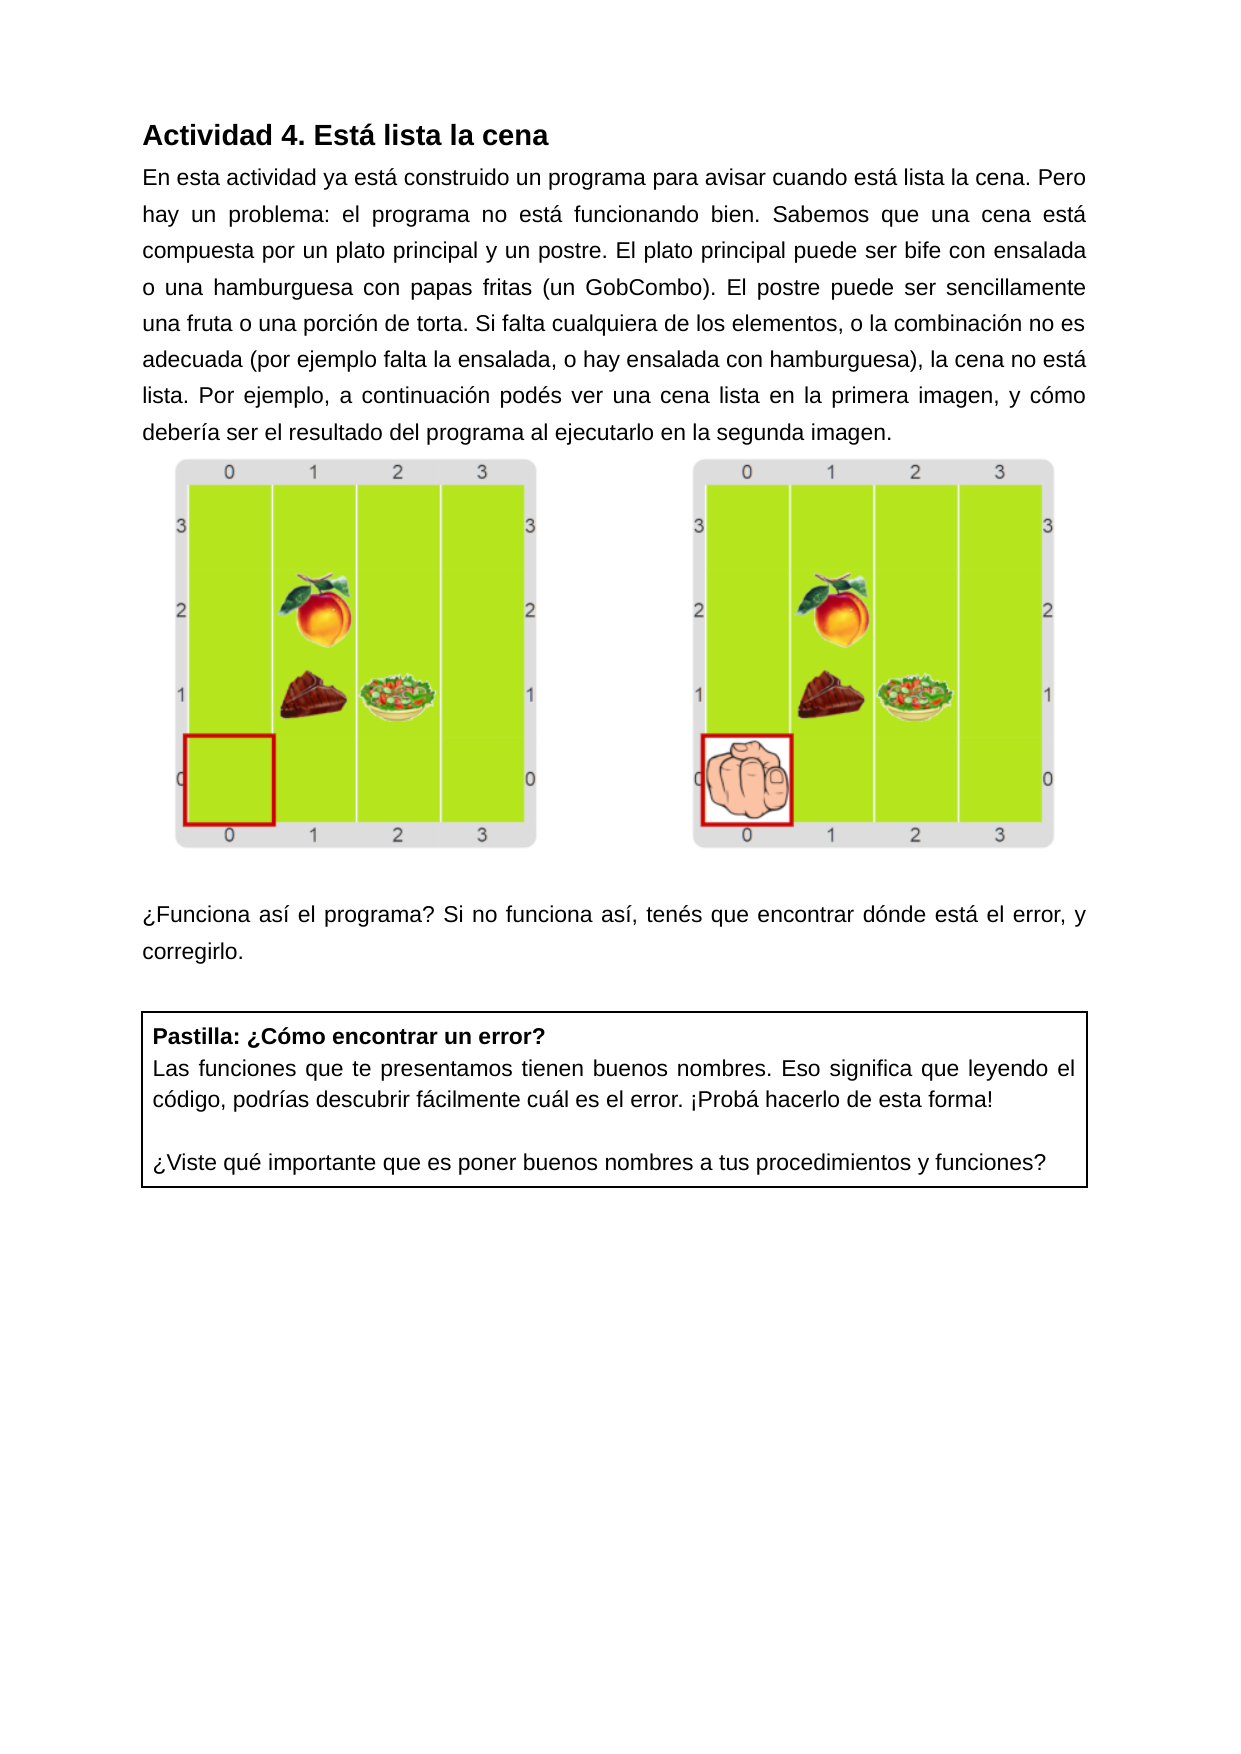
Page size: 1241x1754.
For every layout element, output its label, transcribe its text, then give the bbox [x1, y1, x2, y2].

picture [168, 455, 544, 851]
text En esta actividad ya está construido un programa para avisar cuando está lista la cena. Pero hay un problema: el programa no está funcionando bien. Sabemos que una cena está compuesta por un plato principal y un postre. El plato principal puede ser bife con ensalada o una hamburguesa con papas fritas (un GobCombo). El postre puede ser sencillamente una fruta o una porción de torta. Si falta cualquiera de los elementos, o la combinación no es adecuada (por ejemplo falta la ensalada, o hay ensalada con hamburguesa), la cena no está lista. Por ejemplo, a continuación podés ver una cena lista en la primera imagen, y cómo debería ser el resultado del programa al ejecutarlo en la segunda imagen. [142, 164, 1087, 445]
table_header Pastilla: ¿Cómo encontrar un error? Las funciones que te presentamos tienen buenos nombres. Eso significa que leyendo el código, podrías descubrir fácilmente cuál es el error. ¡Probá hacerlo de esta forma! ¿Viste qué importante que es poner buenos nombres a tus procedimientos y funciones? [143, 1013, 1086, 1186]
picture [685, 455, 1061, 851]
text Actividad 4. Está lista la cena [142, 118, 1087, 152]
text ¿Funciona así el programa? Si no funciona así, tenés que encontrar dónde está el error, y corregirlo. [142, 901, 1087, 964]
